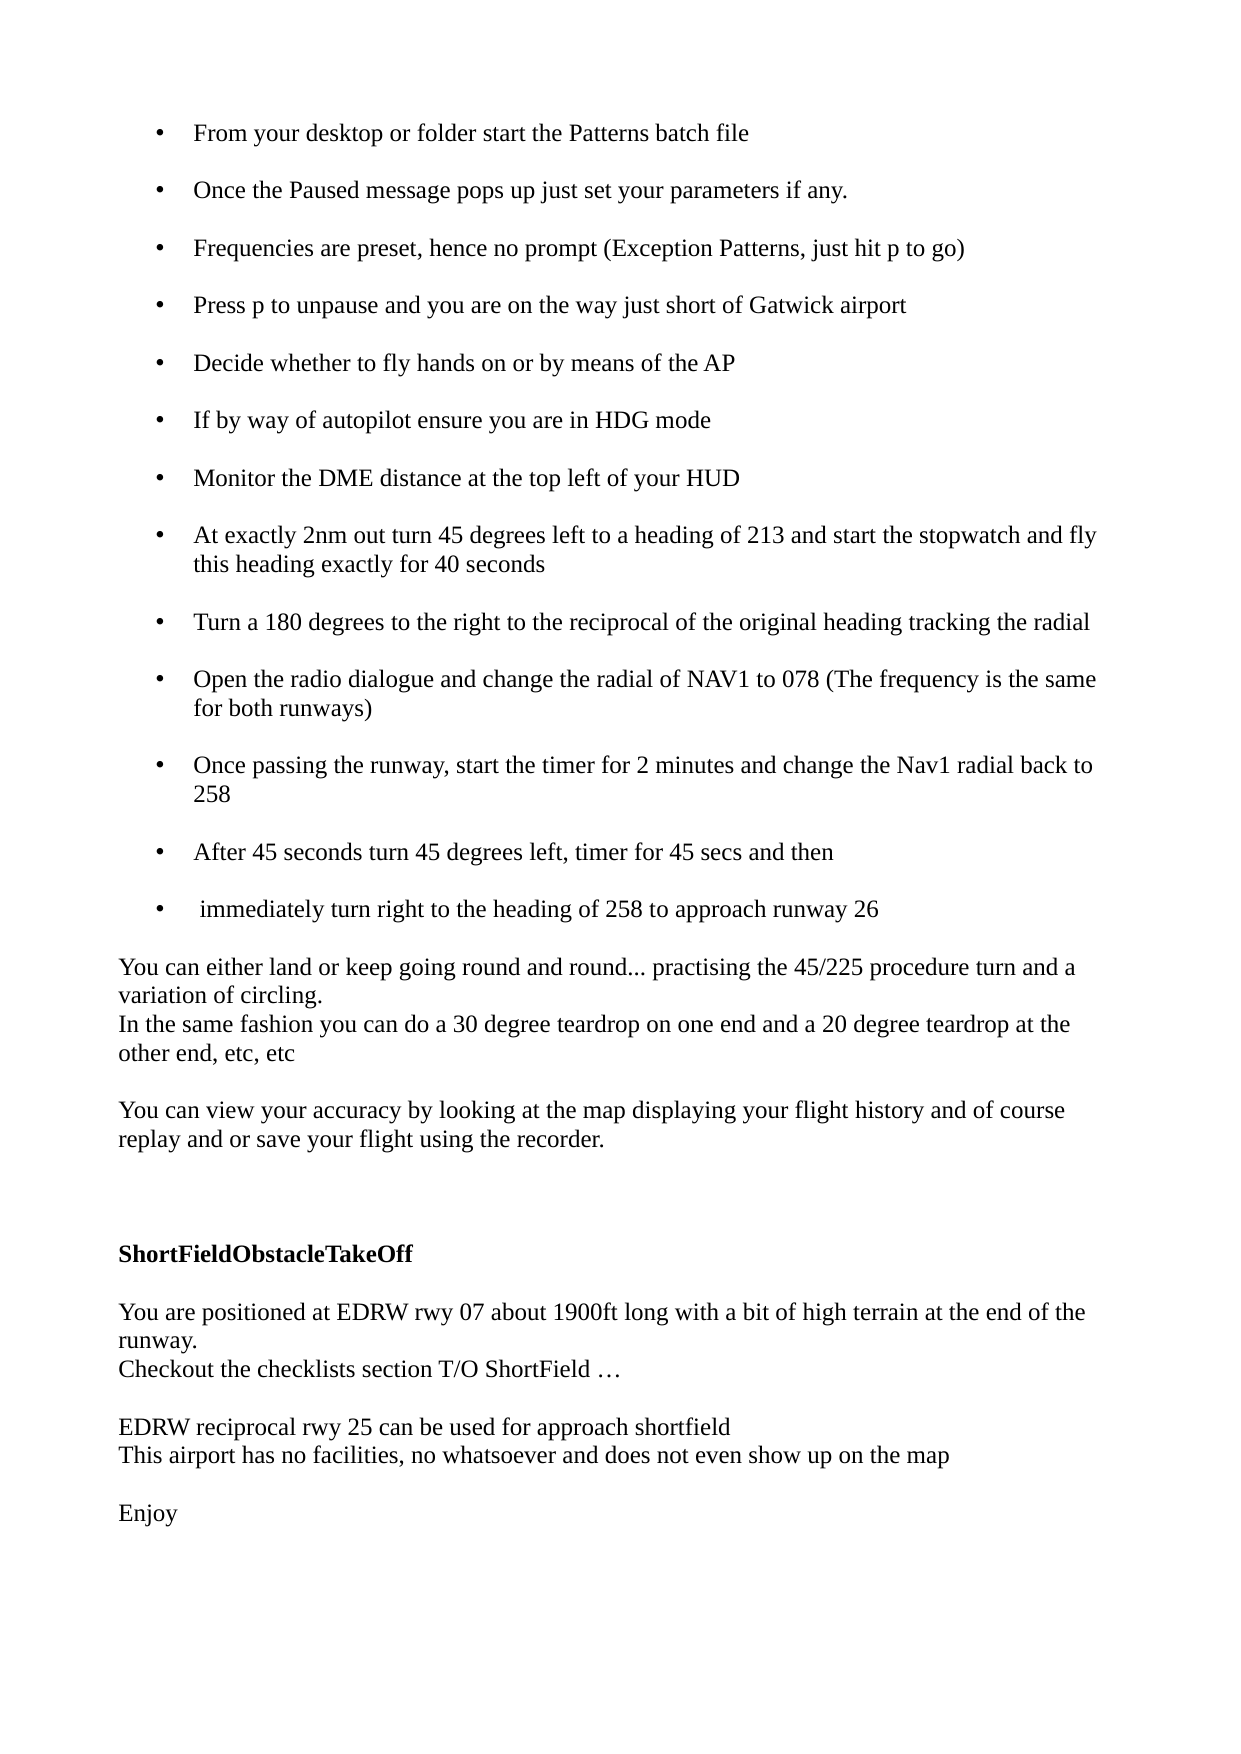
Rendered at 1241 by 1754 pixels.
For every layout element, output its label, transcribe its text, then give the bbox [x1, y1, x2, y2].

list From your desktop or folder start the Patterns batch file [156, 118, 1122, 176]
text This airport has no facilities, no whatsoever and does not even show up on the map [118, 1441, 1122, 1469]
list immediately turn right to the heading of 258 to approach runway 26 [156, 894, 1122, 952]
list Frequencies are preset, hence no prompt (Exception Patterns, just hit p to go) [156, 233, 1122, 291]
list Decide whether to fly hands on or by means of the AP [156, 348, 1122, 406]
list Press p to unpause and you are on the way just short of Gatwick airport [156, 291, 1122, 348]
list After 45 seconds turn 45 degrees left, timer for 45 secs and then [156, 837, 1122, 894]
list At exactly 2nm out turn 45 degrees left to a heading of 213 and start the stopwatch and fly this heading exactly for 40 seconds [156, 521, 1122, 607]
list Once passing the runway, start the timer for 2 minutes and change the Nav1 radial back to 258 [156, 751, 1122, 837]
text You can view your accuracy by looking at the map displaying your flight history and of course replay and or save your flight using the recorder. [118, 1096, 1122, 1153]
list Turn a 180 degrees to the right to the reciprocal of the original heading tracking the radial [156, 607, 1122, 664]
list Monitor the DME distance at the top left of your HUD [156, 463, 1122, 521]
text EDRW reciprocal rwy 25 can be used for approach shortfield [118, 1412, 1122, 1441]
text Checkout the checklists section T/O ShortField … [118, 1354, 1122, 1383]
text In the same fashion you can do a 30 degree teardrop on one end and a 20 degree teardrop at the other end, etc, etc [118, 1009, 1122, 1067]
text You can either land or keep going round and round... practising the 45/225 procedure turn and a variation of circling. [118, 952, 1122, 1009]
list Once the Paused message pops up just set your parameters if any. [156, 176, 1122, 233]
text ShortFieldObstacleTakeOff [118, 1239, 1122, 1268]
list If by way of autopilot ensure you are in HDG mode [156, 406, 1122, 463]
list Open the radio dialogue and change the radial of NAV1 to 078 (The frequency is the same for both runways) [156, 664, 1122, 751]
text You are positioned at EDRW rwy 07 about 1900ft long with a bit of high terrain at the end of the runway. [118, 1297, 1122, 1354]
text Enjoy [118, 1498, 1122, 1527]
